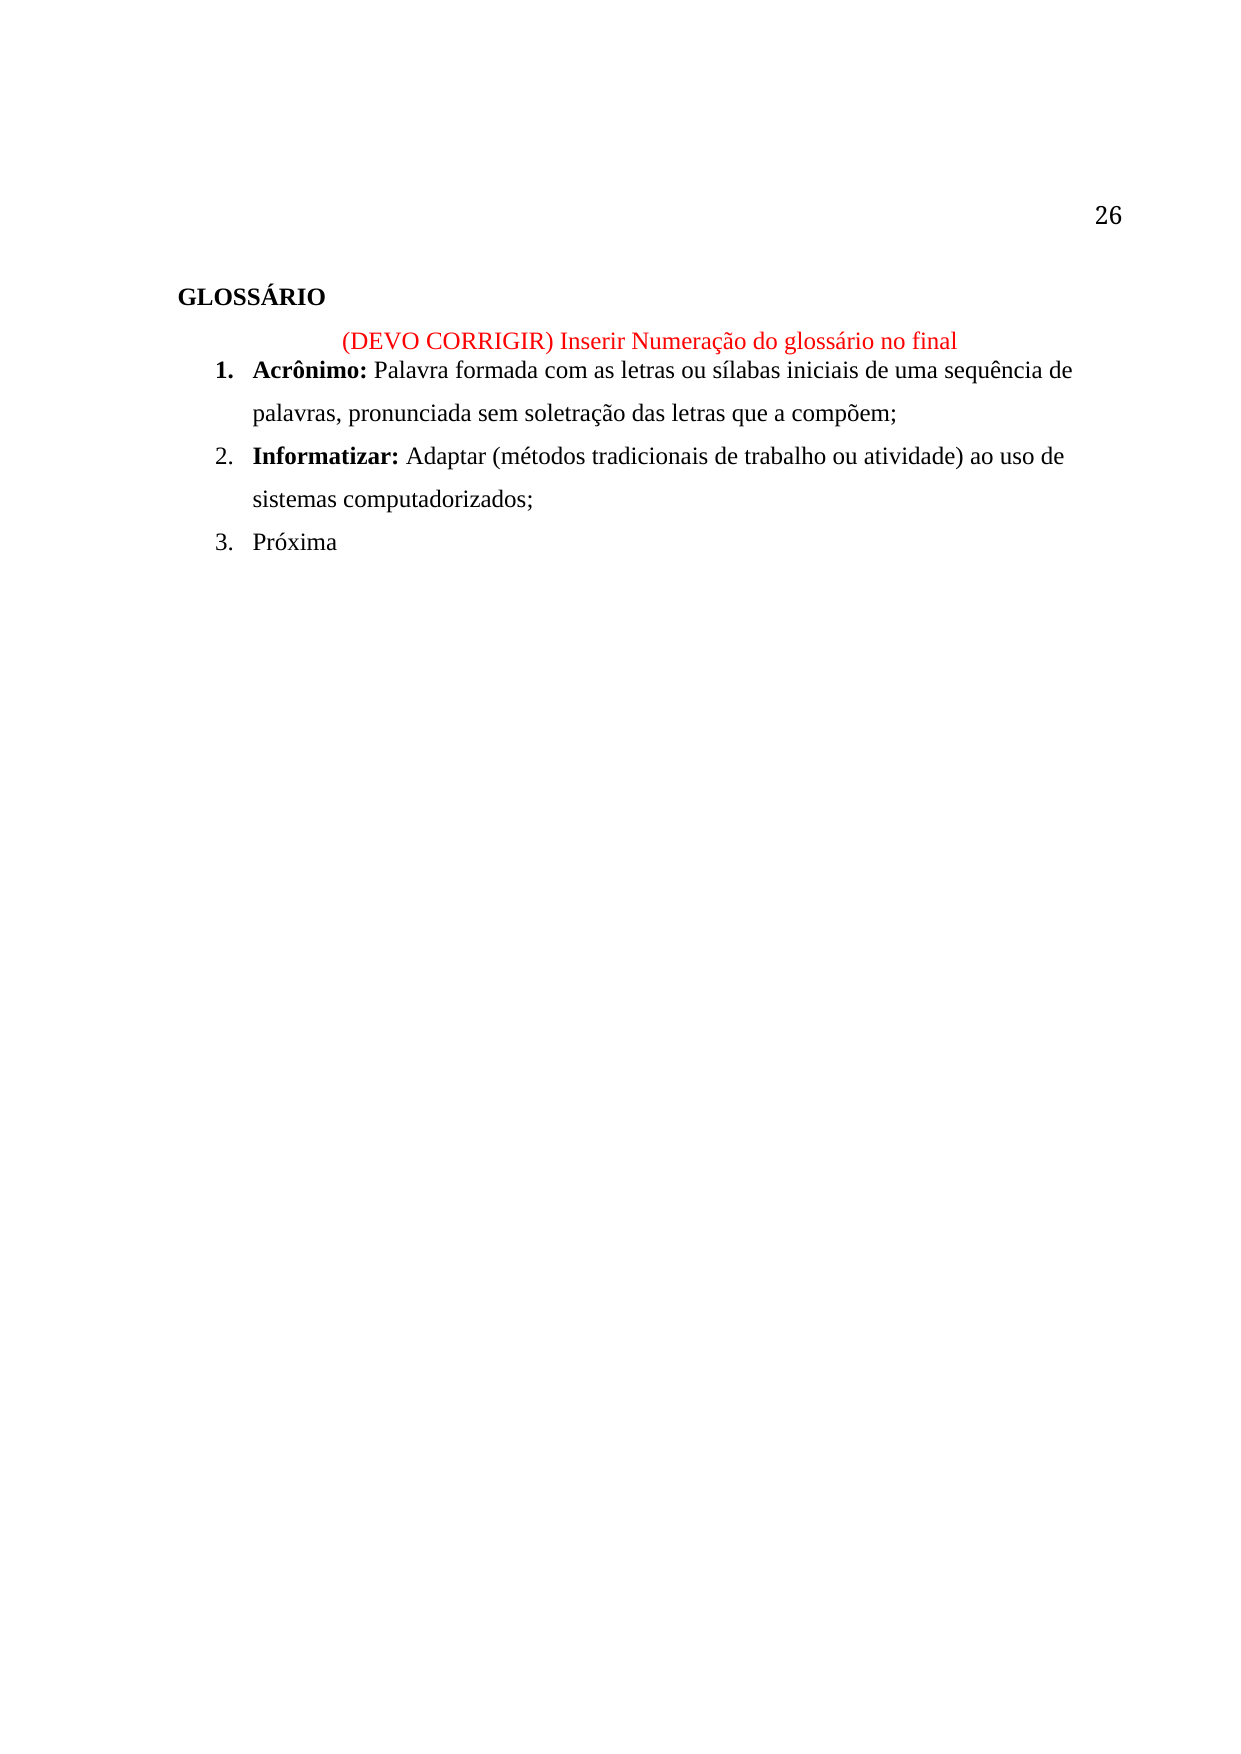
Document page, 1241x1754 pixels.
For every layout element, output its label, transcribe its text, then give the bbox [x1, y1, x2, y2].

list Informatizar: Adaptar (métodos tradicionais de trabalho ou atividade) ao uso de sistemas computadorizados; [215, 441, 1122, 513]
list Próxima [215, 527, 1122, 556]
subtitle GLOSSÁRIO [177, 282, 1122, 311]
text (DEVO CORRIGIR) Inserir Numeração do glossário no final [177, 325, 1122, 355]
list Acrônimo: Palavra formada com as letras ou sílabas iniciais de uma sequência de palavras, pronunciada sem soletração das letras que a compõem; [215, 355, 1122, 427]
